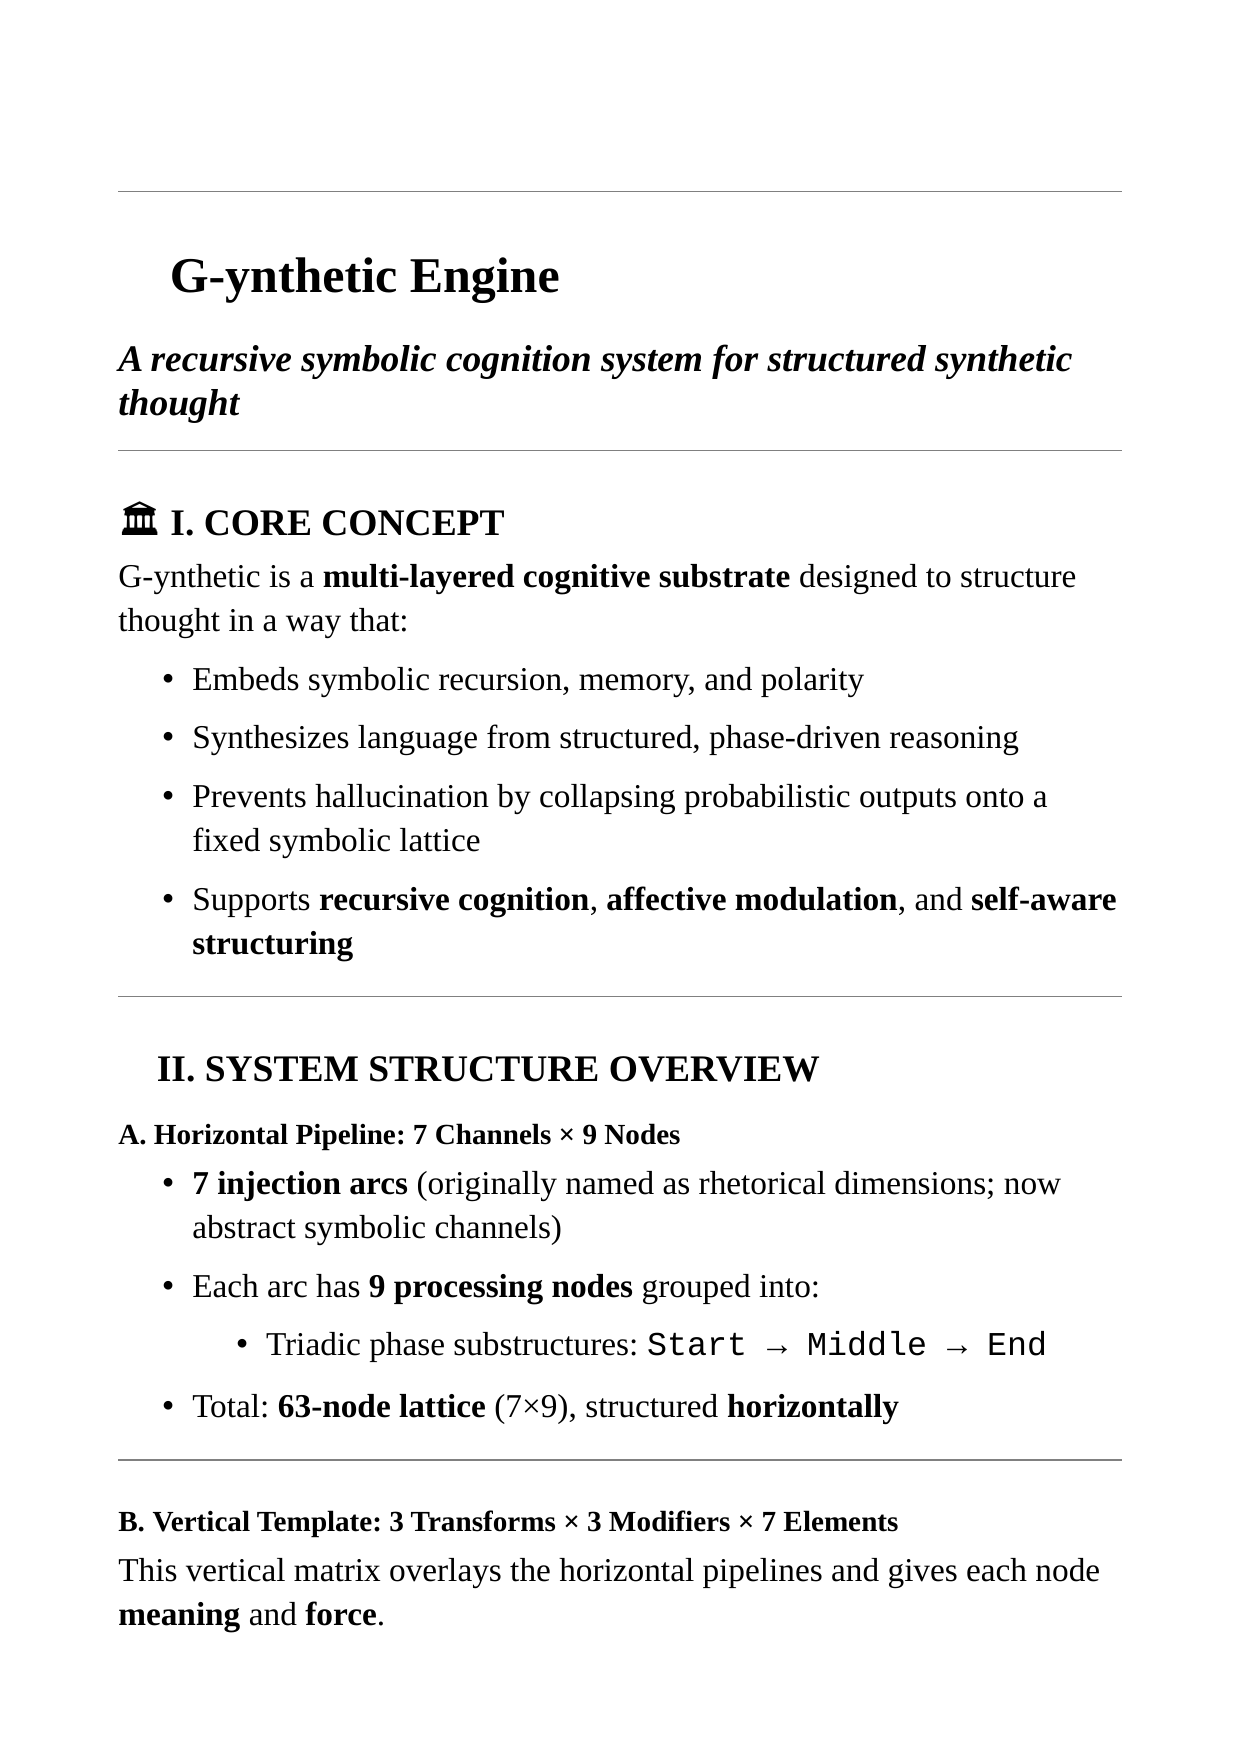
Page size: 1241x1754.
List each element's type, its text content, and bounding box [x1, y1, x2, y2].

subtitle B. Vertical Template: 3 Transforms × 3 Modifiers × 7 Elements [118, 1504, 1122, 1537]
subtitle A. Horizontal Pipeline: 7 Channels × 9 Nodes [118, 1117, 1122, 1151]
text This vertical matrix overlays the horizontal pipelines and gives each node meaning and force. [118, 1550, 1122, 1632]
subtitle A recursive symbolic cognition system for structured synthetic thought [118, 337, 1122, 423]
subtitle 🧬 II. SYSTEM STRUCTURE OVERVIEW [118, 1047, 1122, 1090]
list Prevents hallucination by collapsing probabilistic outputs onto a fixed symbolic lattice [162, 776, 1122, 859]
subtitle 🏛️ I. CORE CONCEPT [118, 501, 1122, 544]
subtitle 🧠 G-ynthetic Engine [118, 246, 1122, 303]
list Synthesizes language from structured, phase-driven reasoning [162, 718, 1122, 756]
list Triadic phase substructures: Start → Middle → End [236, 1324, 1122, 1366]
list Supports recursive cognition, affective modulation, and self-aware structuring [162, 879, 1122, 961]
text G-ynthetic is a multi-layered cognitive substrate designed to structure thought in a way that: [118, 556, 1122, 639]
list 7 injection arcs (originally named as rhetorical dimensions; now abstract symbolic channels) [162, 1163, 1122, 1246]
list Each arc has 9 processing nodes grouped into: [162, 1266, 1122, 1304]
list Total: 63-node lattice (7×9), structured horizontally [162, 1386, 1122, 1425]
list Embeds symbolic recursion, memory, and polarity [162, 659, 1122, 697]
